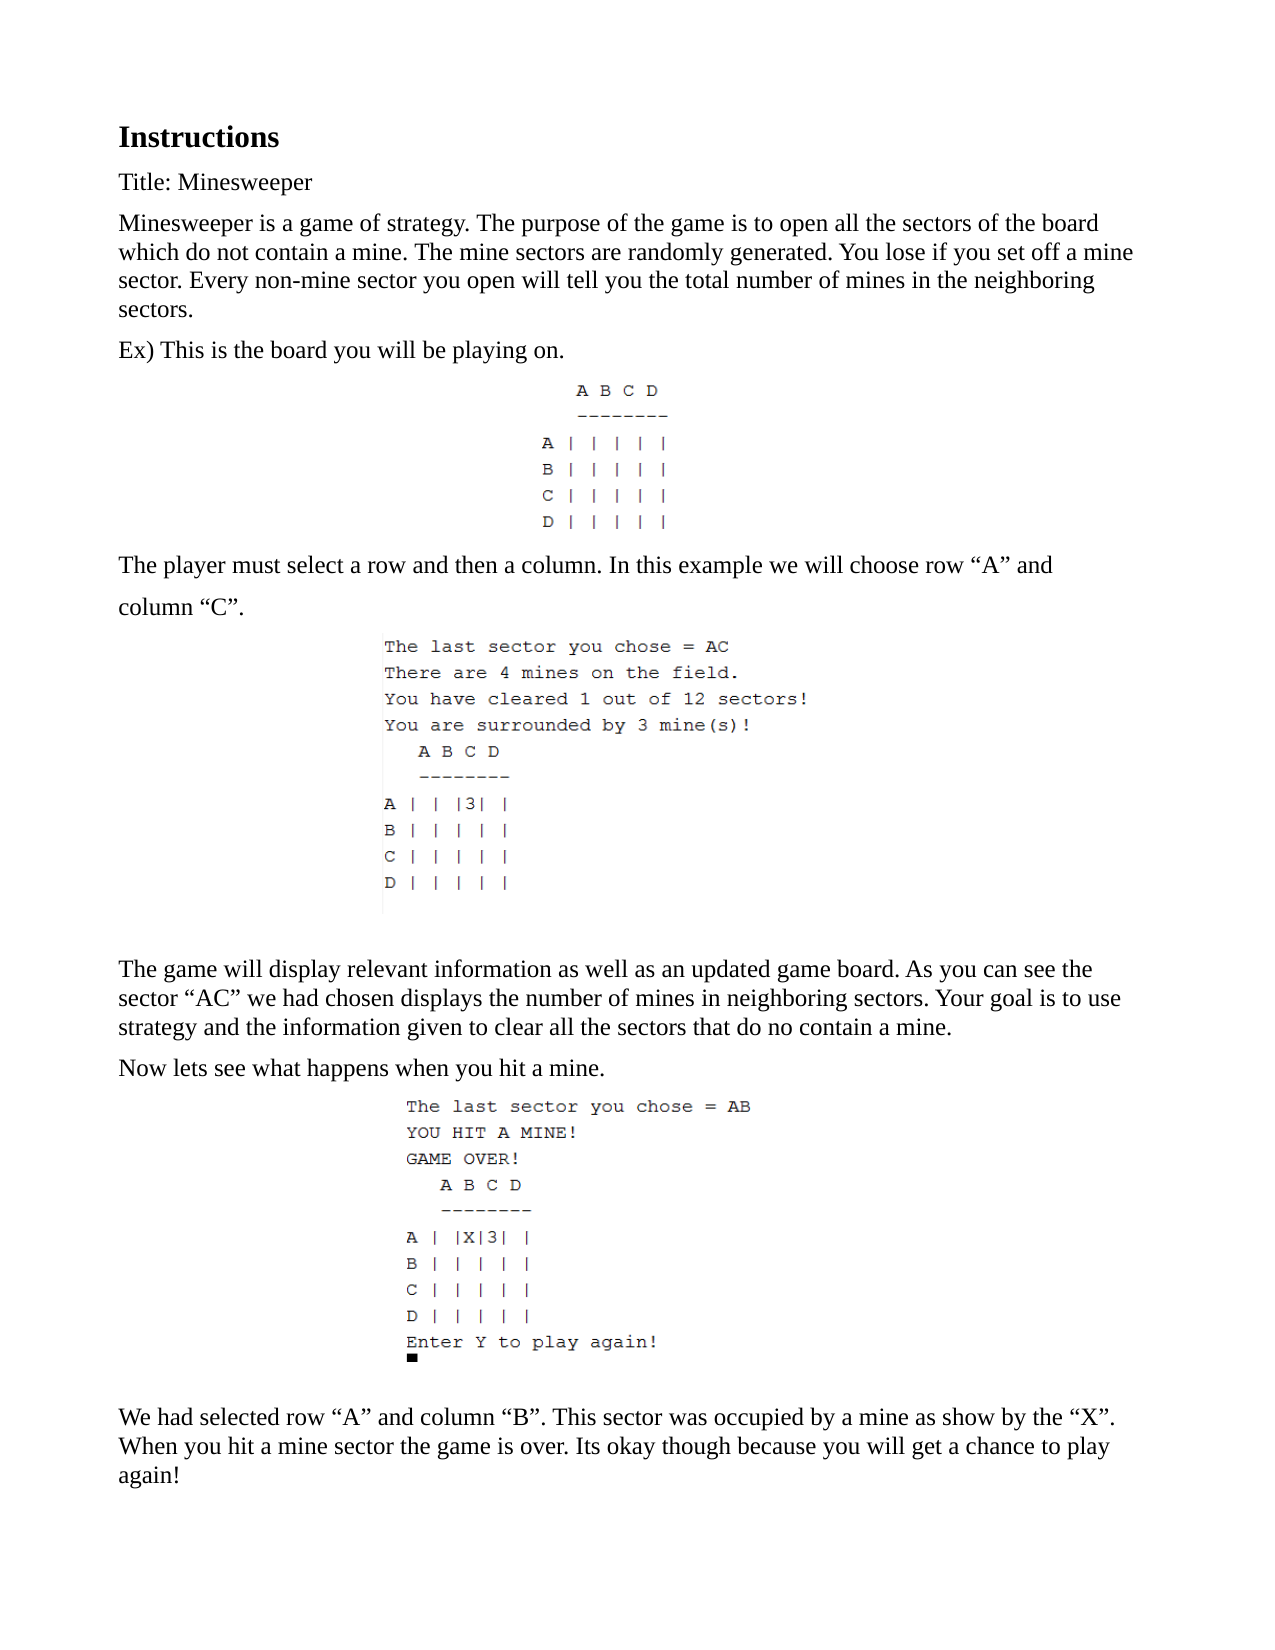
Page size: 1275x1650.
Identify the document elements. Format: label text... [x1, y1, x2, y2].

text We had selected row “A” and column “B”. This sector was occupied by a mine as show by the “X”. When you hit a mine sector the game is over. Its okay though because you will get a chance to play again! [118, 1402, 1157, 1489]
text column “C”. [118, 592, 1157, 621]
text Ex) This is the board you will be playing on. [118, 335, 1157, 364]
picture [382, 633, 893, 914]
text The game will display relevant information as well as an updated game board. As you can see the sector “AC” we had chosen displays the number of mines in neighboring sectors. Your goal is to use strategy and the information given to clear all the sectors that do no contain a mine. [118, 954, 1157, 1041]
text The player must select a row and then a column. In this example we will choose row “A” and [118, 377, 1157, 579]
picture [406, 1094, 869, 1362]
text Minesweeper is a game of strategy. The purpose of the game is to open all the sectors of the board which do not contain a mine. The mine sectors are randomly generated. You lose if you set off a mine sector. Every non-mine sector you open will tell you the total number of mines in the neighboring sectors. [118, 208, 1157, 323]
picture [541, 376, 734, 551]
text Now lets see what happens when you hit a mine. [118, 1053, 1157, 1082]
text Instructions [118, 118, 1157, 154]
text Title: Minesweeper [118, 167, 1157, 195]
